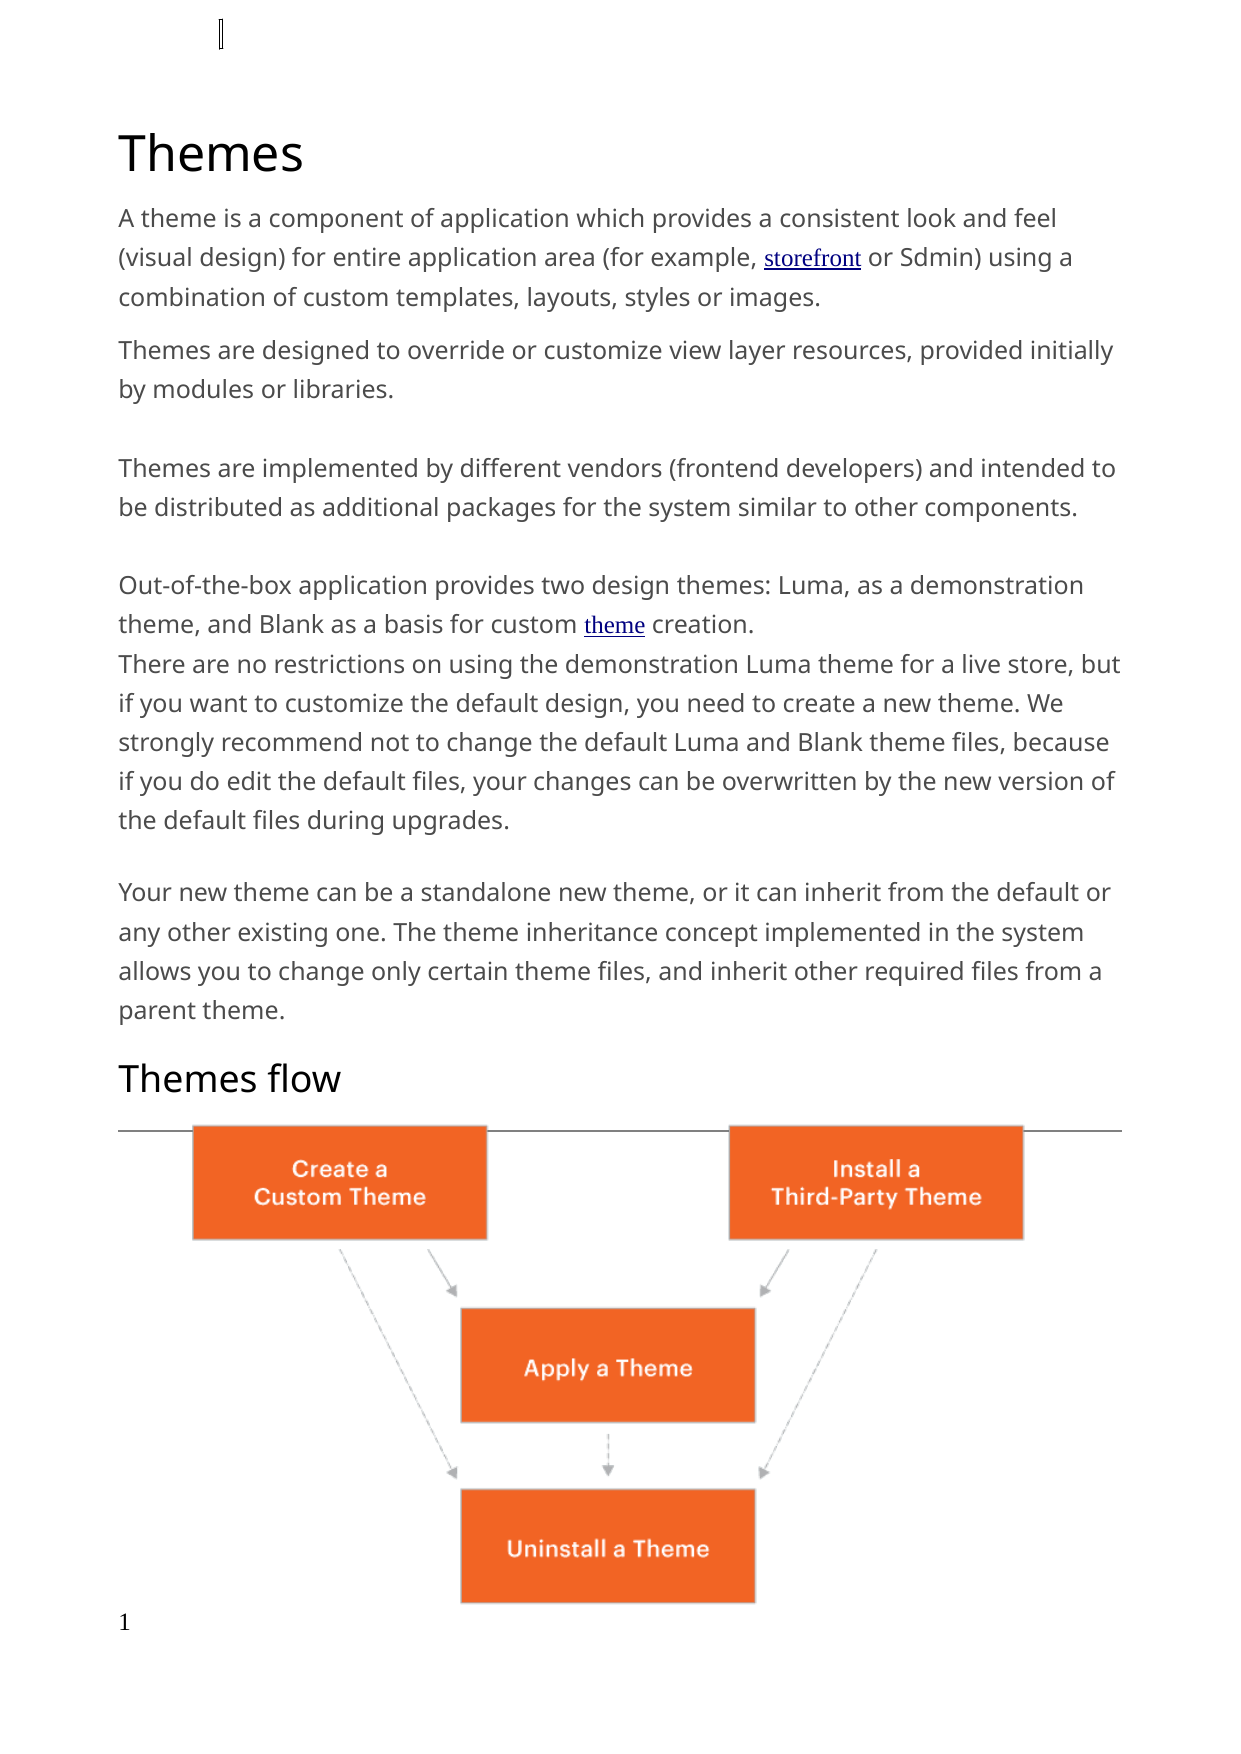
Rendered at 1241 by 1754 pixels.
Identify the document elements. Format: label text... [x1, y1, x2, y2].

subtitle Themes flow [118, 1053, 1122, 1104]
text Your new theme can be a standalone new theme, or it can inherit from the default or any other existing one. The theme inheritance concept implemented in the system allows you to change only certain theme files, and inherit other required files from a parent theme. [118, 875, 1122, 1027]
text There are no restrictions on using the demonstration Luma theme for a live store, but if you want to customize the default design, you need to create a new theme. We strongly recommend not to change the default Luma and Blank theme files, because if you do edit the default files, your changes can be overwritten by the new version of the default files during upgrades. [118, 646, 1122, 837]
text Themes are implemented by different vendors (frontend developers) and intended to be distributed as additional packages for the system similar to other components. [118, 450, 1122, 524]
subtitle Themes [118, 118, 1122, 186]
picture [189, 1122, 1027, 1607]
text Themes are designed to override or customize view layer resources, provided initially by modules or libraries. [118, 333, 1122, 406]
text Out-of-the-box application provides two design themes: Luma, as a demonstration theme, and Blank as a basis for custom theme creation. [118, 568, 1122, 641]
text A theme is a component of application which provides a consistent look and feel (visual design) for entire application area (for example, storefront or Sdmin) using a combination of custom templates, layouts, styles or images. [118, 201, 1122, 313]
